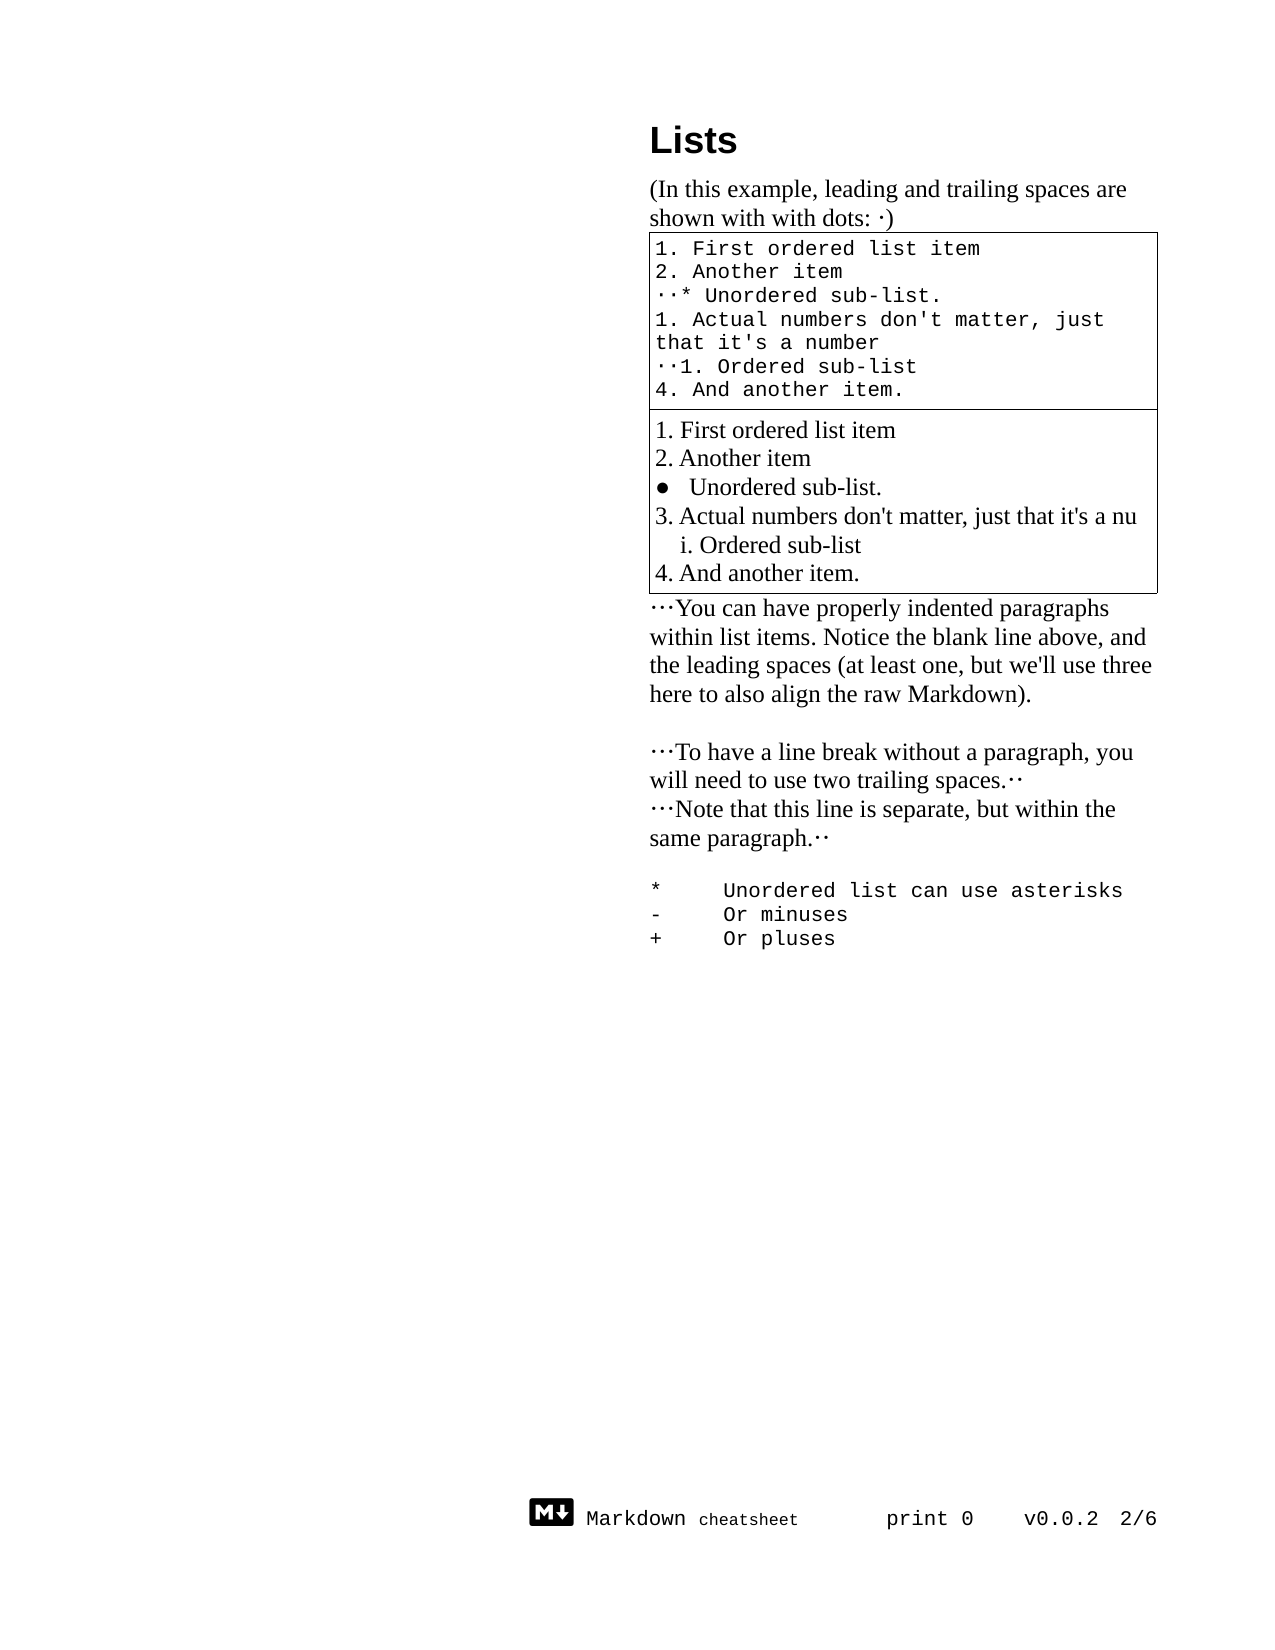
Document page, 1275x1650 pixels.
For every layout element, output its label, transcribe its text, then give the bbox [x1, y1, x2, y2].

text - Or minuses [649, 904, 1157, 928]
text ⋅⋅⋅You can have properly indented paragraphs within list items. Notice the blank line above, and the leading spaces (at least one, but we'll use three here to also align the raw Markdown). [649, 594, 1157, 708]
text ⋅⋅⋅To have a line break without a paragraph, you will need to use two trailing spaces.⋅⋅ [649, 737, 1157, 794]
text * Unordered list can use asterisks [649, 881, 1157, 904]
text (In this example, leading and trailing spaces are shown with with dots: ⋅) [649, 174, 1157, 232]
text ⋅⋅⋅Note that this line is separate, but within the same paragraph.⋅⋅ [649, 794, 1157, 852]
text + Or pluses [649, 928, 1157, 951]
picture [529, 1498, 574, 1526]
table_cell 1. First ordered list item 2. Another item ● Unordered sub-list. 3. Actual numbers don't matter, just that it's a nu i. Ordered sub-list 4. And another item. [650, 410, 1157, 593]
table_header 1. First ordered list item 2. Another item ⋅⋅* Unordered sub-list. 1. Actual numbers don't matter, just that it's a number ⋅⋅1. Ordered sub-list 4. And another item. [650, 233, 1157, 409]
subtitle Lists [649, 118, 1157, 162]
